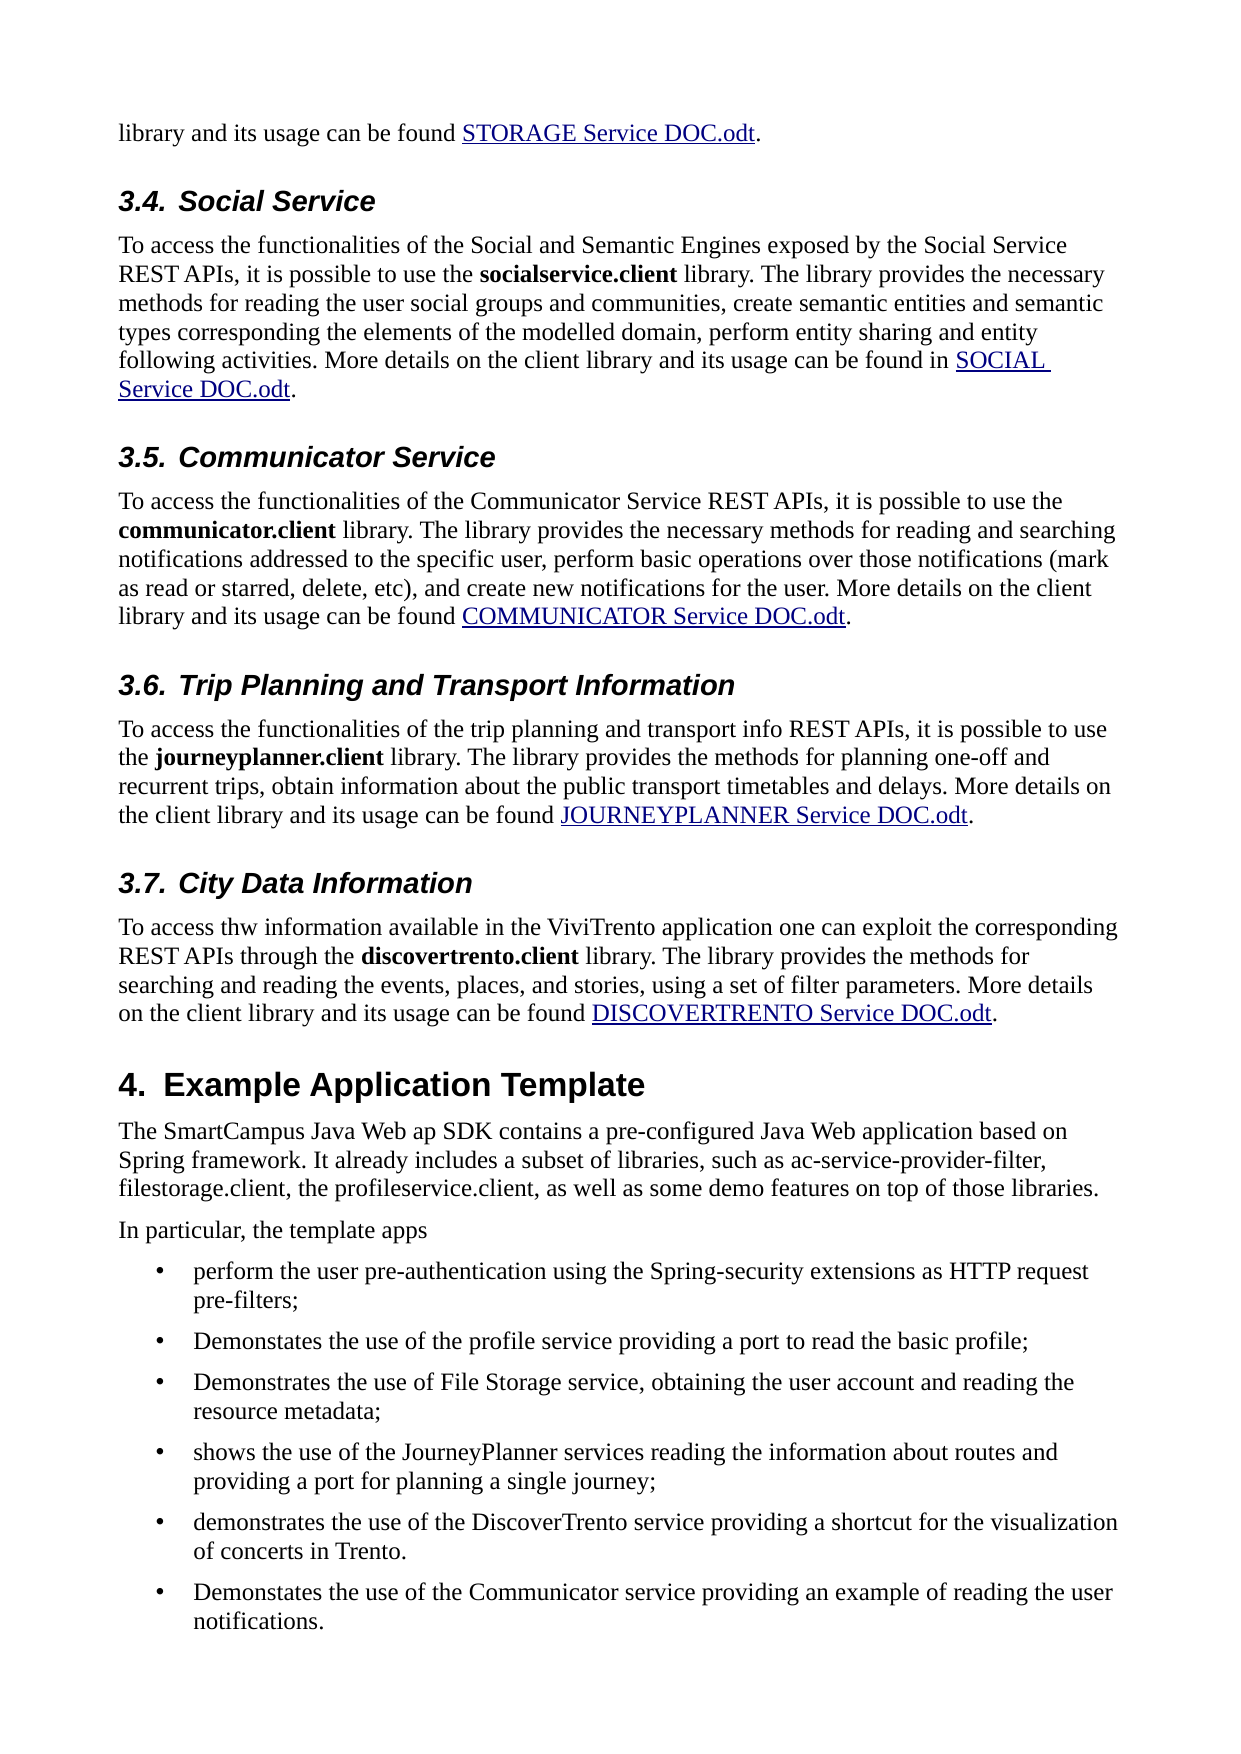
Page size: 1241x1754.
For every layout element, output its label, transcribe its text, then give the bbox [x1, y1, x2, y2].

subtitle 3.4. Social Service [118, 184, 1122, 218]
list Demonstrates the use of File Storage service, obtaining the user account and reading the resource metadata; [156, 1367, 1122, 1425]
text To access the functionalities of the trip planning and transport info REST APIs, it is possible to use the journeyplanner.client library. The library provides the methods for planning one-off and recurrent trips, obtain information about the public transport timetables and delays. More details on the client library and its usage can be found JOURNEYPLANNER Service DOC.odt. [118, 714, 1122, 829]
text To access thw information available in the ViviTrento application one can exploit the corresponding REST APIs through the discovertrento.client library. The library provides the methods for searching and reading the events, places, and stories, using a set of filter parameters. More details on the client library and its usage can be found DISCOVERTRENTO Service DOC.odt. [118, 912, 1122, 1027]
list shows the use of the JourneyPlanner services reading the information about routes and providing a port for planning a single journey; [156, 1437, 1122, 1495]
list perform the user pre-authentication using the Spring-security extensions as HTTP request pre-filters; [156, 1256, 1122, 1313]
text In particular, the template apps [118, 1215, 1122, 1243]
text The SmartCampus Java Web ap SDK contains a pre-configured Java Web application based on Spring framework. It already includes a subset of libraries, such as ac-service-provider-filter, filestorage.client, the profileservice.client, as well as some demo features on top of those libraries. [118, 1116, 1122, 1202]
text To access the functionalities of the Social and Semantic Engines exposed by the Social Service REST APIs, it is possible to use the socialservice.client library. The library provides the necessary methods for reading the user social groups and communities, create semantic entities and semantic types corresponding the elements of the modelled domain, perform entity sharing and entity following activities. More details on the client library and its usage can be found in SOCIAL Service DOC.odt. [118, 230, 1122, 403]
list Demonstates the use of the Communicator service providing an example of reading the user notifications. [156, 1577, 1122, 1635]
text library and its usage can be found STORAGE Service DOC.odt. [118, 118, 1122, 147]
text To access the functionalities of the Communicator Service REST APIs, it is possible to use the communicator.client library. The library provides the necessary methods for reading and searching notifications addressed to the specific user, perform basic operations over those notifications (mark as read or starred, delete, etc), and create new notifications for the user. More details on the client library and its usage can be found COMMUNICATOR Service DOC.odt. [118, 486, 1122, 630]
list demonstrates the use of the DiscoverTrento service providing a shortcut for the visualization of concerts in Trento. [156, 1507, 1122, 1565]
subtitle 4. Example Application Template [118, 1065, 1122, 1103]
list Demonstates the use of the profile service providing a port to read the basic profile; [156, 1326, 1122, 1355]
subtitle 3.7. City Data Information [118, 866, 1122, 900]
subtitle 3.6. Trip Planning and Transport Information [118, 668, 1122, 701]
subtitle 3.5. Communicator Service [118, 440, 1122, 474]
